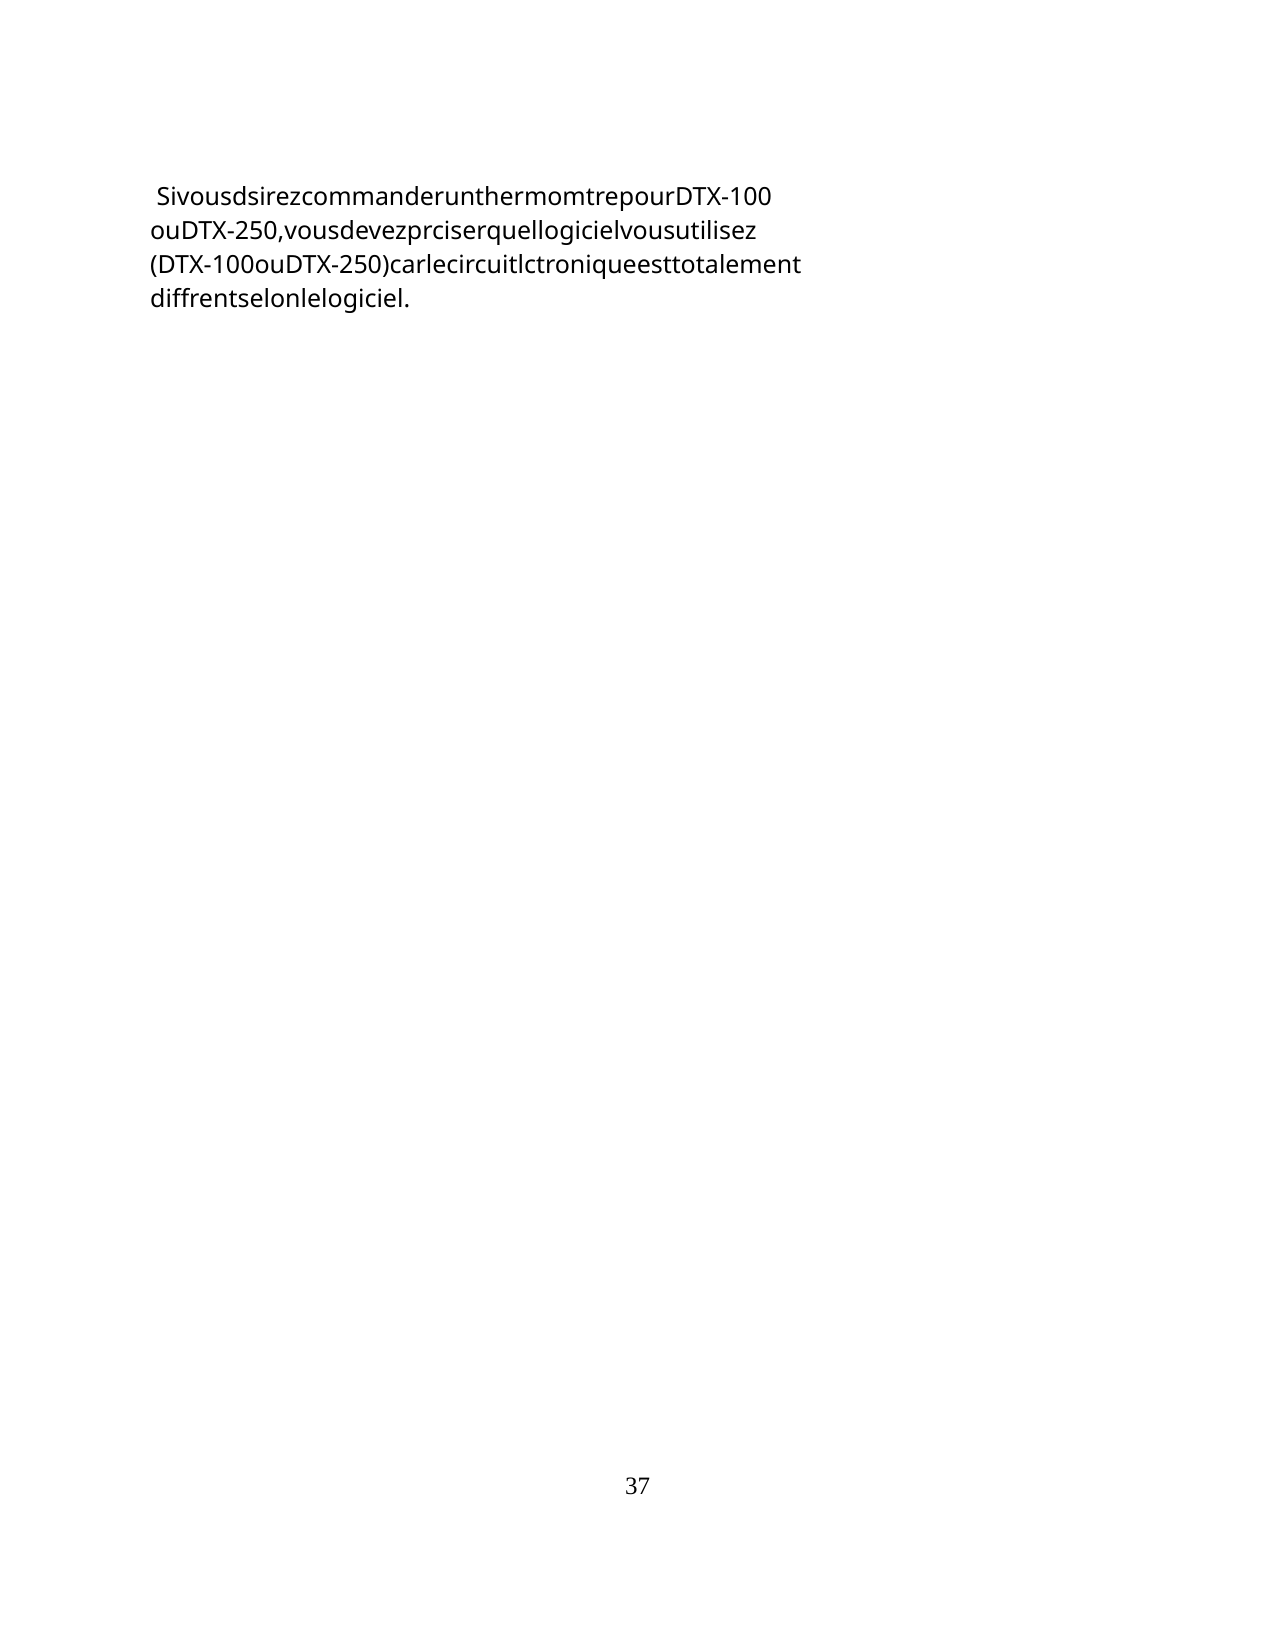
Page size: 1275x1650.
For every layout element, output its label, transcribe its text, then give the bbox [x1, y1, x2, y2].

text (DTX-100ouDTX-250)carlecircuitlctroniqueesttotalement [150, 247, 1125, 281]
text ouDTX-250,vousdevezprciserquellogicielvousutilisez [150, 213, 1125, 247]
text diffrentselonlelogiciel. [150, 281, 1125, 315]
text SivousdsirezcommanderunthermomtrepourDTX-100 [150, 179, 1125, 213]
